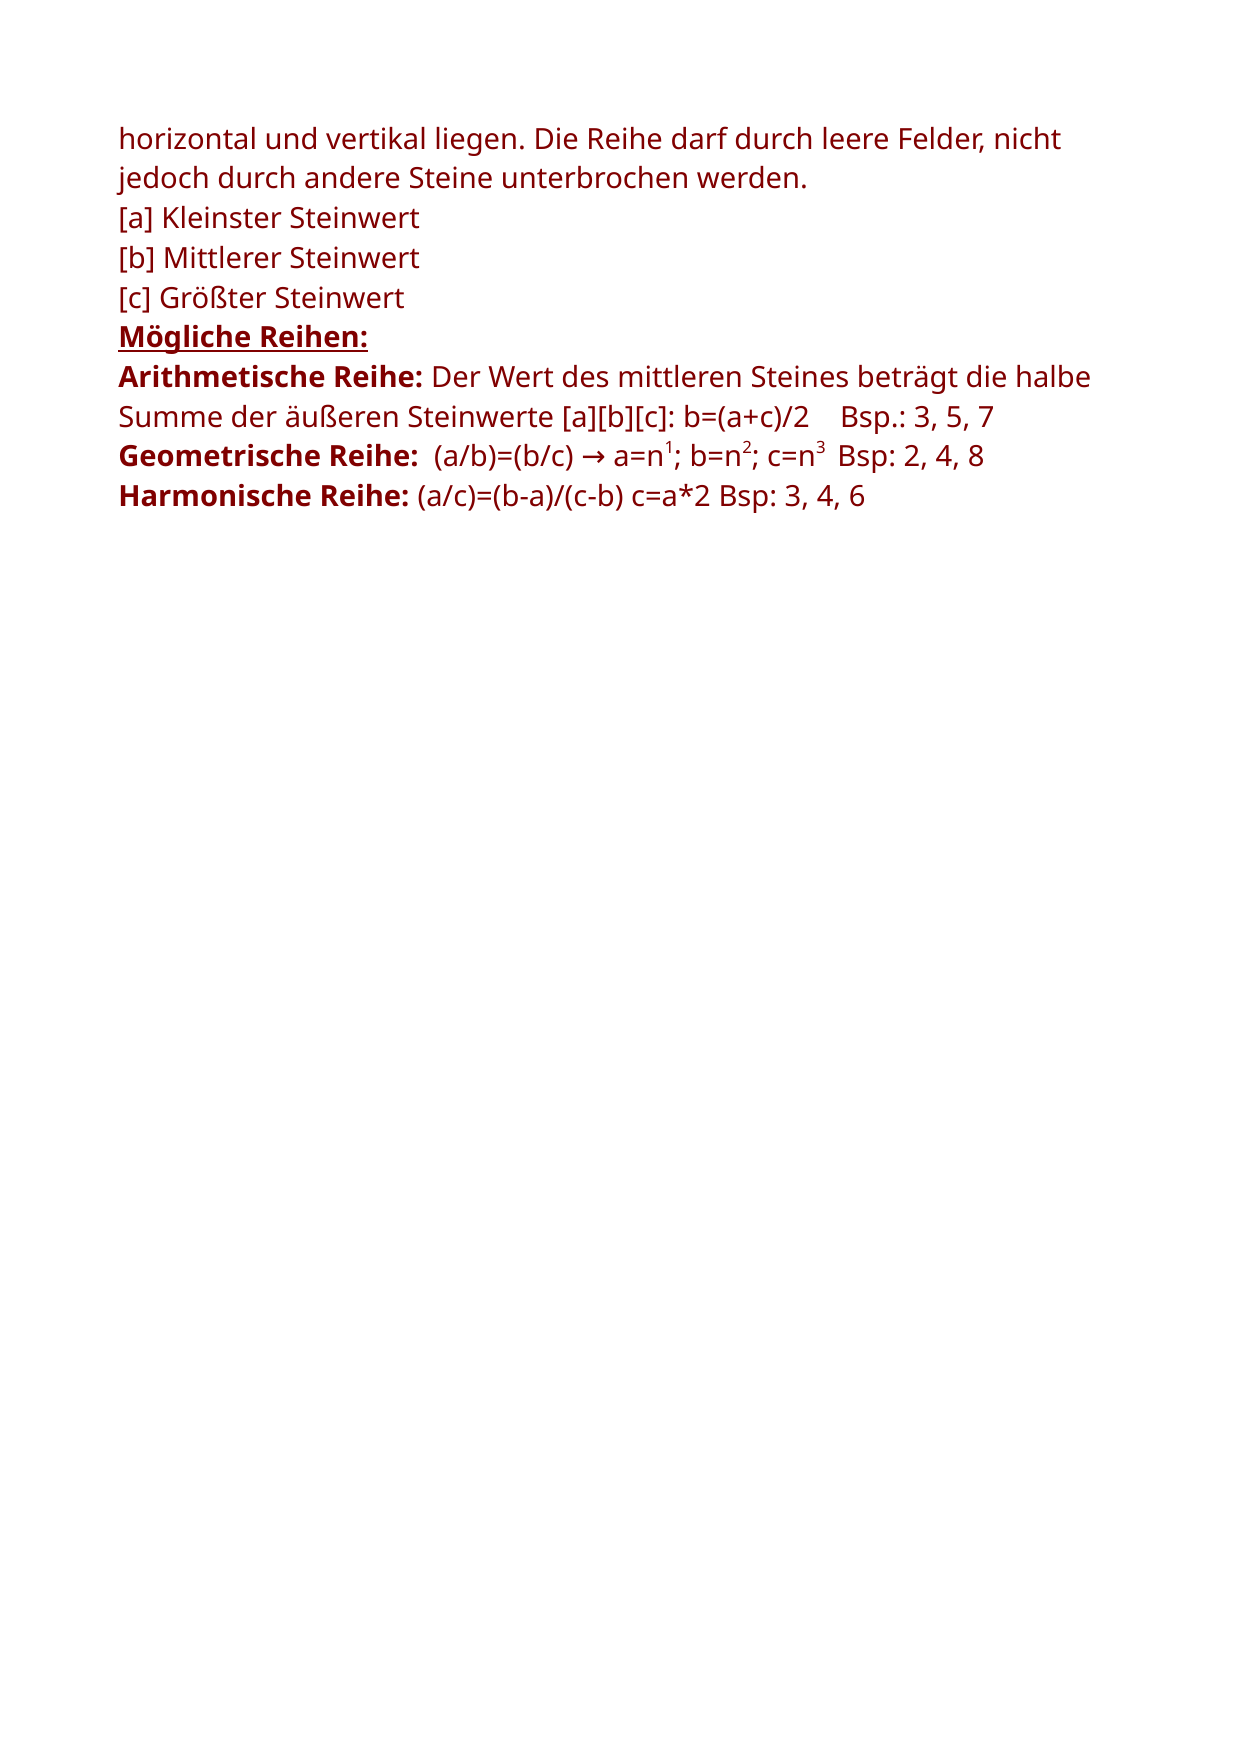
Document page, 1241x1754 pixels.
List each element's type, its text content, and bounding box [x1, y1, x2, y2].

text Harmonische Reihe: (a/c)=(b-a)/(c-b) c=a*2 Bsp: 3, 4, 6 [118, 475, 1122, 515]
text Mögliche Reihen: [118, 317, 1122, 356]
text horizontal und vertikal liegen. Die Reihe darf durch leere Felder, nicht jedoch durch andere Steine unterbrochen werden. [118, 118, 1122, 197]
text [b] Mittlerer Steinwert [118, 237, 1122, 277]
text [a] Kleinster Steinwert [118, 197, 1122, 237]
text Geometrische Reihe: (a/b)=(b/c) → a=n1; b=n2; c=n3 Bsp: 2, 4, 8 [118, 436, 1122, 475]
text Arithmetische Reihe: Der Wert des mittleren Steines beträgt die halbe Summe der äußeren Steinwerte [a][b][c]: b=(a+c)/2 Bsp.: 3, 5, 7 [118, 356, 1122, 436]
text [c] Größter Steinwert [118, 277, 1122, 317]
